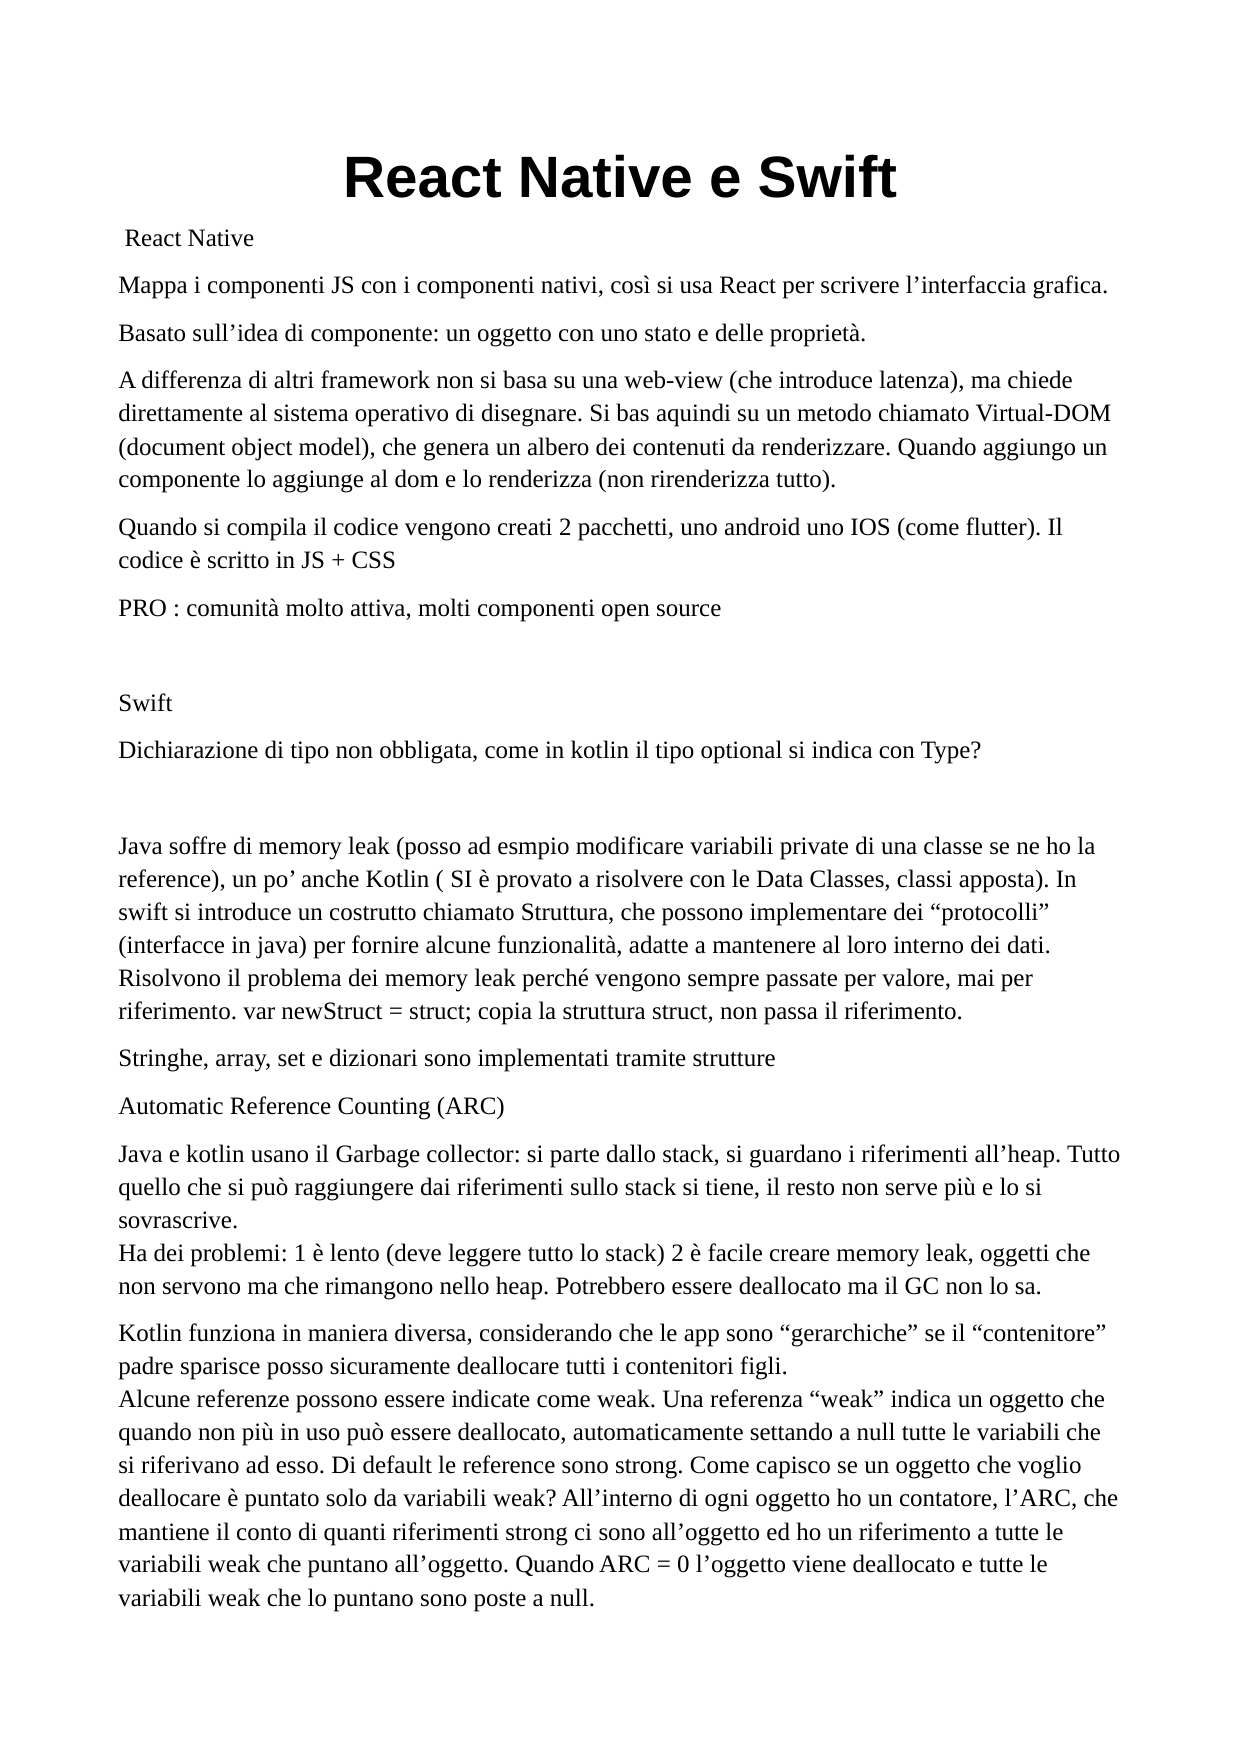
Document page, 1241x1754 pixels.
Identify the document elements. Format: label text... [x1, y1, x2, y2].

text Mappa i componenti JS con i componenti nativi, così si usa React per scrivere l’interfaccia grafica. [118, 270, 1122, 299]
text PRO : comunità molto attiva, molti componenti open source [118, 593, 1122, 622]
text Basato sull’idea di componente: un oggetto con uno stato e delle proprietà. [118, 318, 1122, 347]
text Automatic Reference Counting (ARC) [118, 1091, 1122, 1120]
text Swift [118, 688, 1122, 717]
text Java soffre di memory leak (posso ad esmpio modificare variabili private di una classe se ne ho la reference), un po’ anche Kotlin ( SI è provato a risolvere con le Data Classes, classi apposta). In swift si introduce un costrutto chiamato Struttura, che possono implementare dei “protocolli” (interfacce in java) per fornire alcune funzionalità, adatte a mantenere al loro interno dei dati. Risolvono il problema dei memory leak perché vengono sempre passate per valore, mai per riferimento. var newStruct = struct; copia la struttura struct, non passa il riferimento. [118, 831, 1122, 1025]
text Kotlin funziona in maniera diversa, considerando che le app sono “gerarchiche” se il “contenitore” padre sparisce posso sicuramente deallocare tutti i contenitori figli. Alcune referenze possono essere indicate come weak. Una referenza “weak” indica un oggetto che quando non più in uso può essere deallocato, automaticamente settando a null tutte le variabili che si riferivano ad esso. Di default le reference sono strong. Come capisco se un oggetto che voglio deallocare è puntato solo da variabili weak? All’interno di ogni oggetto ho un contatore, l’ARC, che mantiene il conto di quanti riferimenti strong ci sono all’oggetto ed ho un riferimento a tutte le variabili weak che puntano all’oggetto. Quando ARC = 0 l’oggetto viene deallocato e tutte le variabili weak che lo puntano sono poste a null. [118, 1318, 1122, 1611]
text Dichiarazione di tipo non obbligata, come in kotlin il tipo optional si indica con Type? [118, 736, 1122, 764]
text Quando si compila il codice vengono creati 2 pacchetti, uno android uno IOS (come flutter). Il codice è scritto in JS + CSS [118, 512, 1122, 574]
text Stringhe, array, set e dizionari sono implementati tramite strutture [118, 1043, 1122, 1072]
text Java e kotlin usano il Garbage collector: si parte dallo stack, si guardano i riferimenti all’heap. Tutto quello che si può raggiungere dai riferimenti sullo stack si tiene, il resto non serve più e lo si sovrascrive. Ha dei problemi: 1 è lento (deve leggere tutto lo stack) 2 è facile creare memory leak, oggetti che non servono ma che rimangono nello heap. Potrebbero essere deallocato ma il GC non lo sa. [118, 1139, 1122, 1299]
text A differenza di altri framework non si basa su una web-view (che introduce latenza), ma chiede direttamente al sistema operativo di disegnare. Si bas aquindi su un metodo chiamato Virtual-DOM (document object model), che genera un albero dei contenuti da renderizzare. Quando aggiungo un componente lo aggiunge al dom e lo renderizza (non rirenderizza tutto). [118, 366, 1122, 493]
title React Native e Swift [118, 143, 1122, 210]
text React Native [118, 223, 1122, 251]
